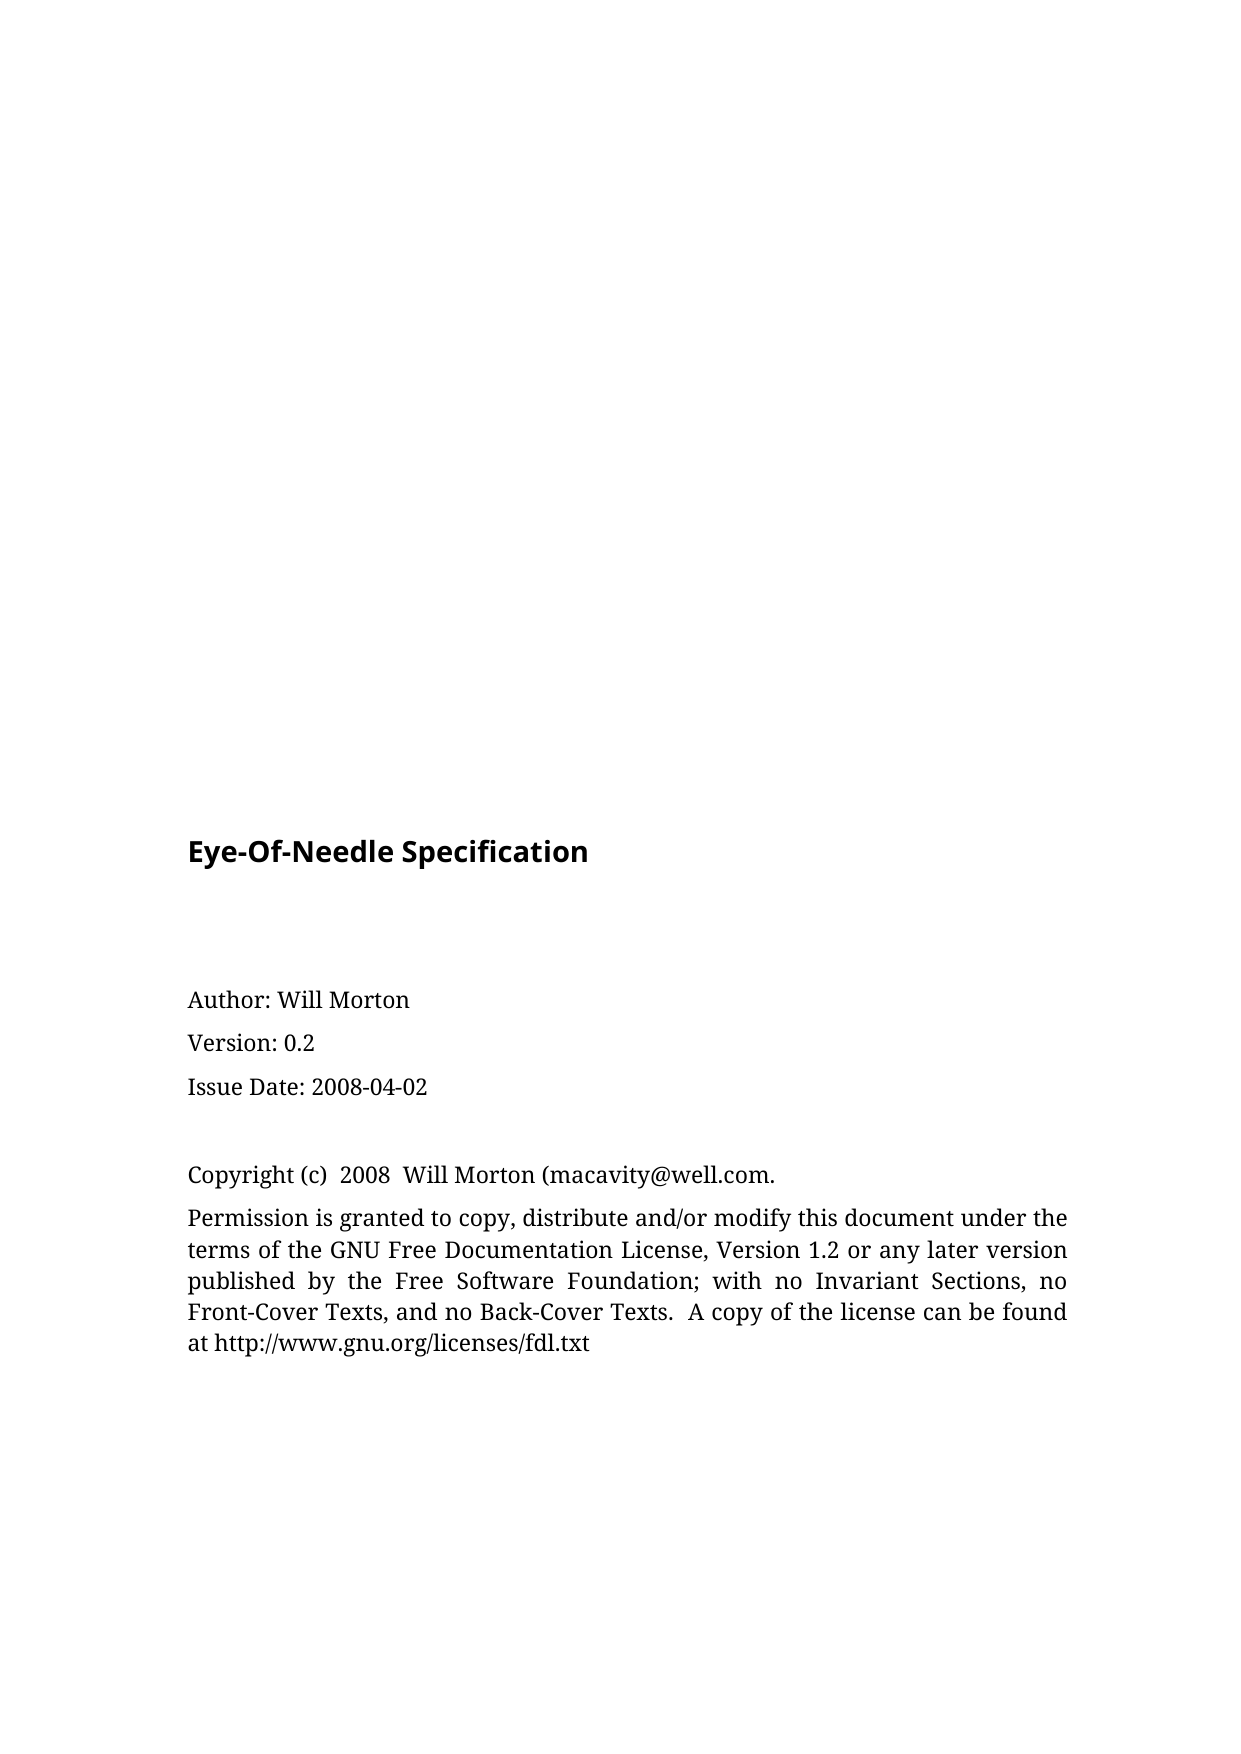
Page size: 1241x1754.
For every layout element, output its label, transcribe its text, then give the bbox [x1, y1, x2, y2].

text Permission is granted to copy, distribute and/or modify this document under the terms of the GNU Free Documentation License, Version 1.2 or any later version published by the Free Software Foundation; with no Invariant Sections, no Front-Cover Texts, and no Back-Cover Texts. A copy of the license can be found at http://www.gnu.org/licenses/fdl.txt [187, 1202, 1069, 1358]
text Author: Will Morton [187, 983, 1069, 1015]
text Copyright (c) 2008 Will Morton (macavity@well.com. [187, 1158, 1069, 1190]
text Version: 0.2 [187, 1027, 1069, 1058]
title Eye-Of-Needle Specification [187, 831, 1069, 871]
text Issue Date: 2008-04-02 [187, 1071, 1069, 1102]
